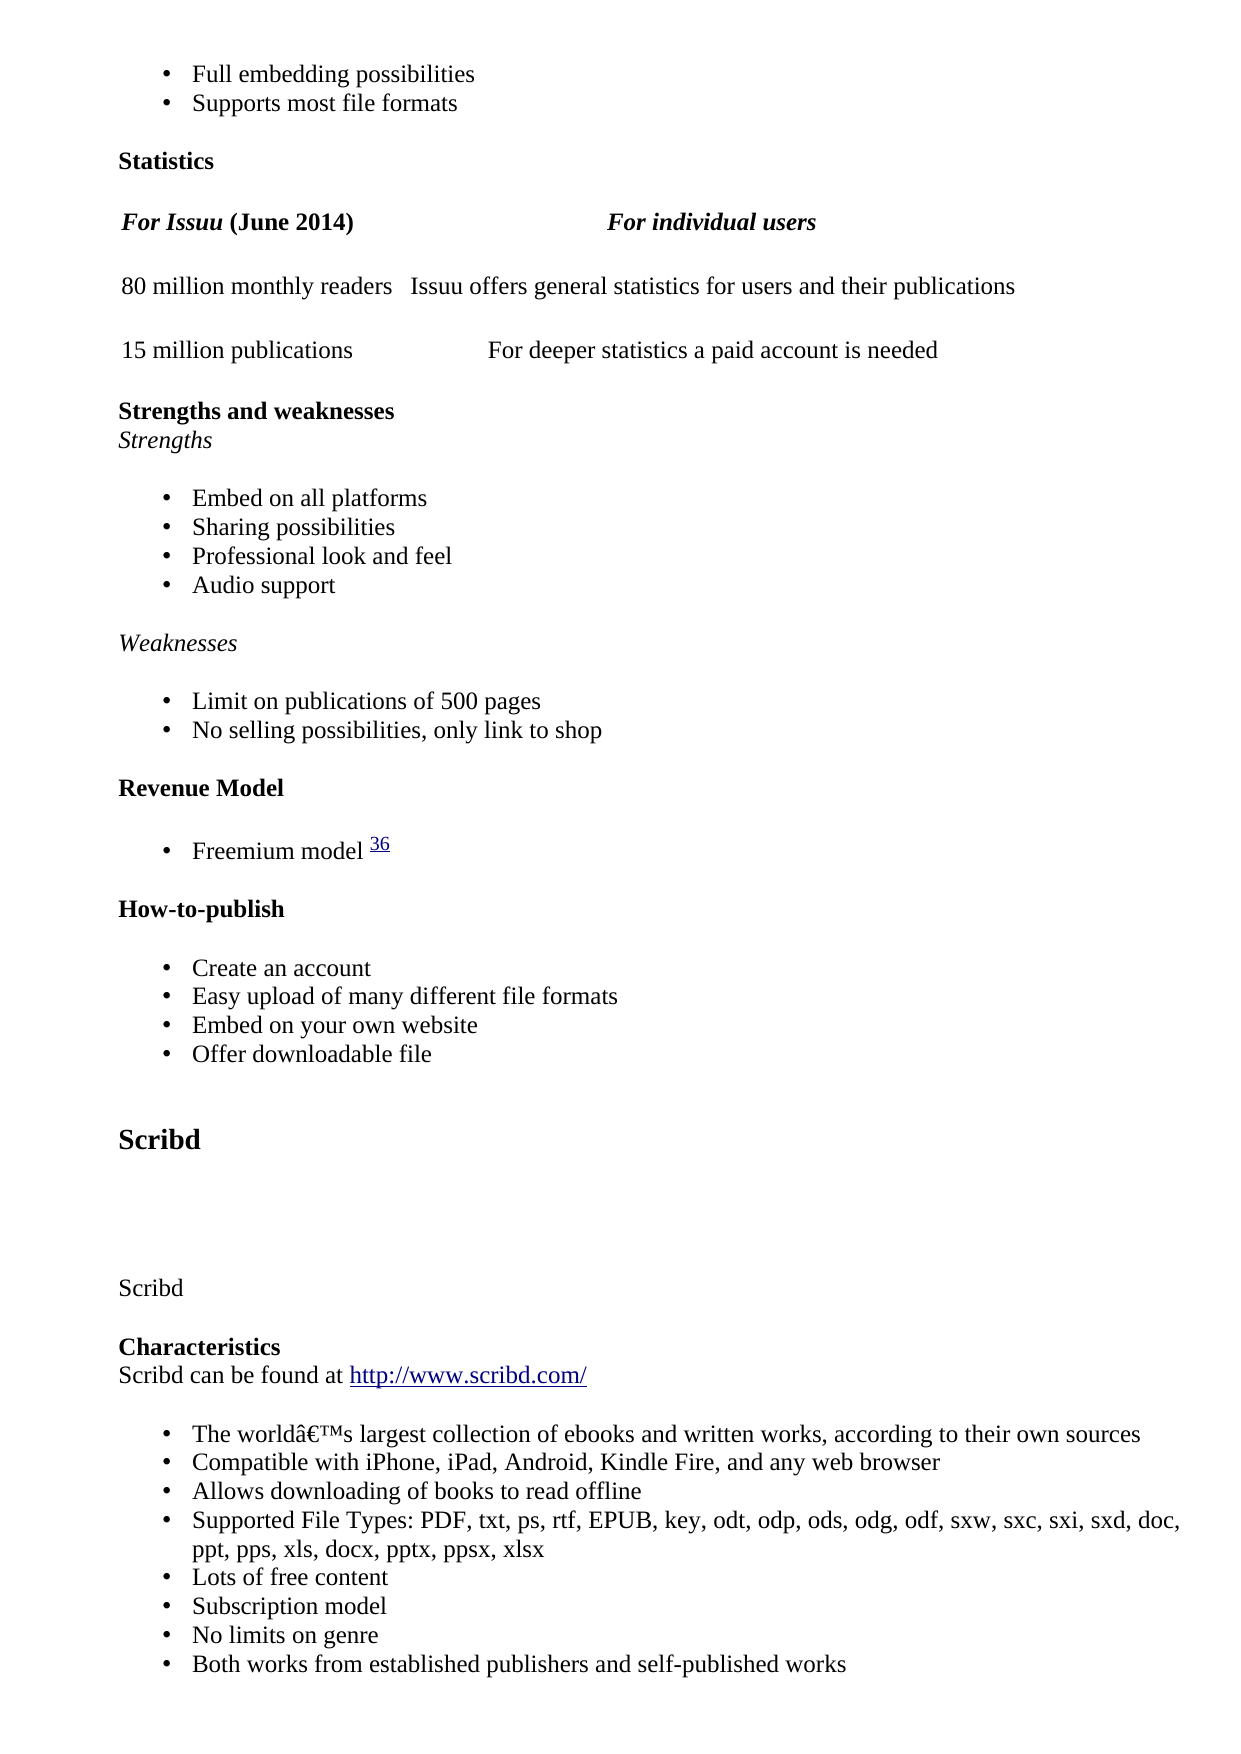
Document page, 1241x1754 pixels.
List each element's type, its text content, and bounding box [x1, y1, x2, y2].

list Supported File Types: PDF, txt, ps, rtf, EPUB, key, odt, odp, ods, odg, odf, sxw, sxc, sxi, sxd, doc, ppt, pps, xls, docx, pptx, ppsx, xlsx [162, 1505, 1181, 1562]
table_header For individual users [403, 204, 1023, 268]
list Allows downloading of books to read offline [162, 1476, 1181, 1505]
list Full embedding possibilities [162, 59, 1181, 88]
list Embed on your own website [162, 1010, 1181, 1039]
text Scribd [118, 1273, 1181, 1302]
table_cell 80 million monthly readers [118, 268, 402, 332]
table_header For Issuu (June 2014) [118, 204, 402, 268]
text Characteristics Scribd can be found at http://www.scribd.com/ [118, 1332, 1181, 1389]
text How-to-publish [118, 894, 1181, 923]
text Weaknesses [118, 628, 1181, 657]
list No limits on genre [162, 1620, 1181, 1649]
list Lots of free content [162, 1562, 1181, 1591]
subtitle Scribd [118, 1122, 1181, 1156]
list Supports most file formats [162, 88, 1181, 117]
text Statistics [118, 146, 1181, 175]
list Audio support [162, 570, 1181, 598]
list Both works from established publishers and self-published works [162, 1649, 1181, 1677]
list Limit on publications of 500 pages [162, 686, 1181, 715]
table_cell Issuu offers general statistics for users and their publications [403, 268, 1023, 332]
list Create an account [162, 953, 1181, 981]
list Easy upload of many different file formats [162, 981, 1181, 1010]
list The worldâ€™s largest collection of ebooks and written works, according to their own sources [162, 1419, 1181, 1447]
text Revenue Model [118, 773, 1181, 802]
list Compatible with iPhone, iPad, Android, Kindle Fire, and any web browser [162, 1447, 1181, 1476]
list Professional look and feel [162, 541, 1181, 570]
list Subscription model [162, 1591, 1181, 1620]
list Embed on all platforms [162, 483, 1181, 512]
table_cell 15 million publications [118, 333, 402, 396]
table_cell For deeper statistics a paid account is needed [403, 333, 1023, 396]
list Freemium model 36 [162, 831, 1181, 865]
list No selling possibilities, only link to shop [162, 715, 1181, 744]
text Strengths and weaknesses Strengths [118, 396, 1181, 454]
list Sharing possibilities [162, 512, 1181, 541]
list Offer downloadable file [162, 1039, 1181, 1068]
